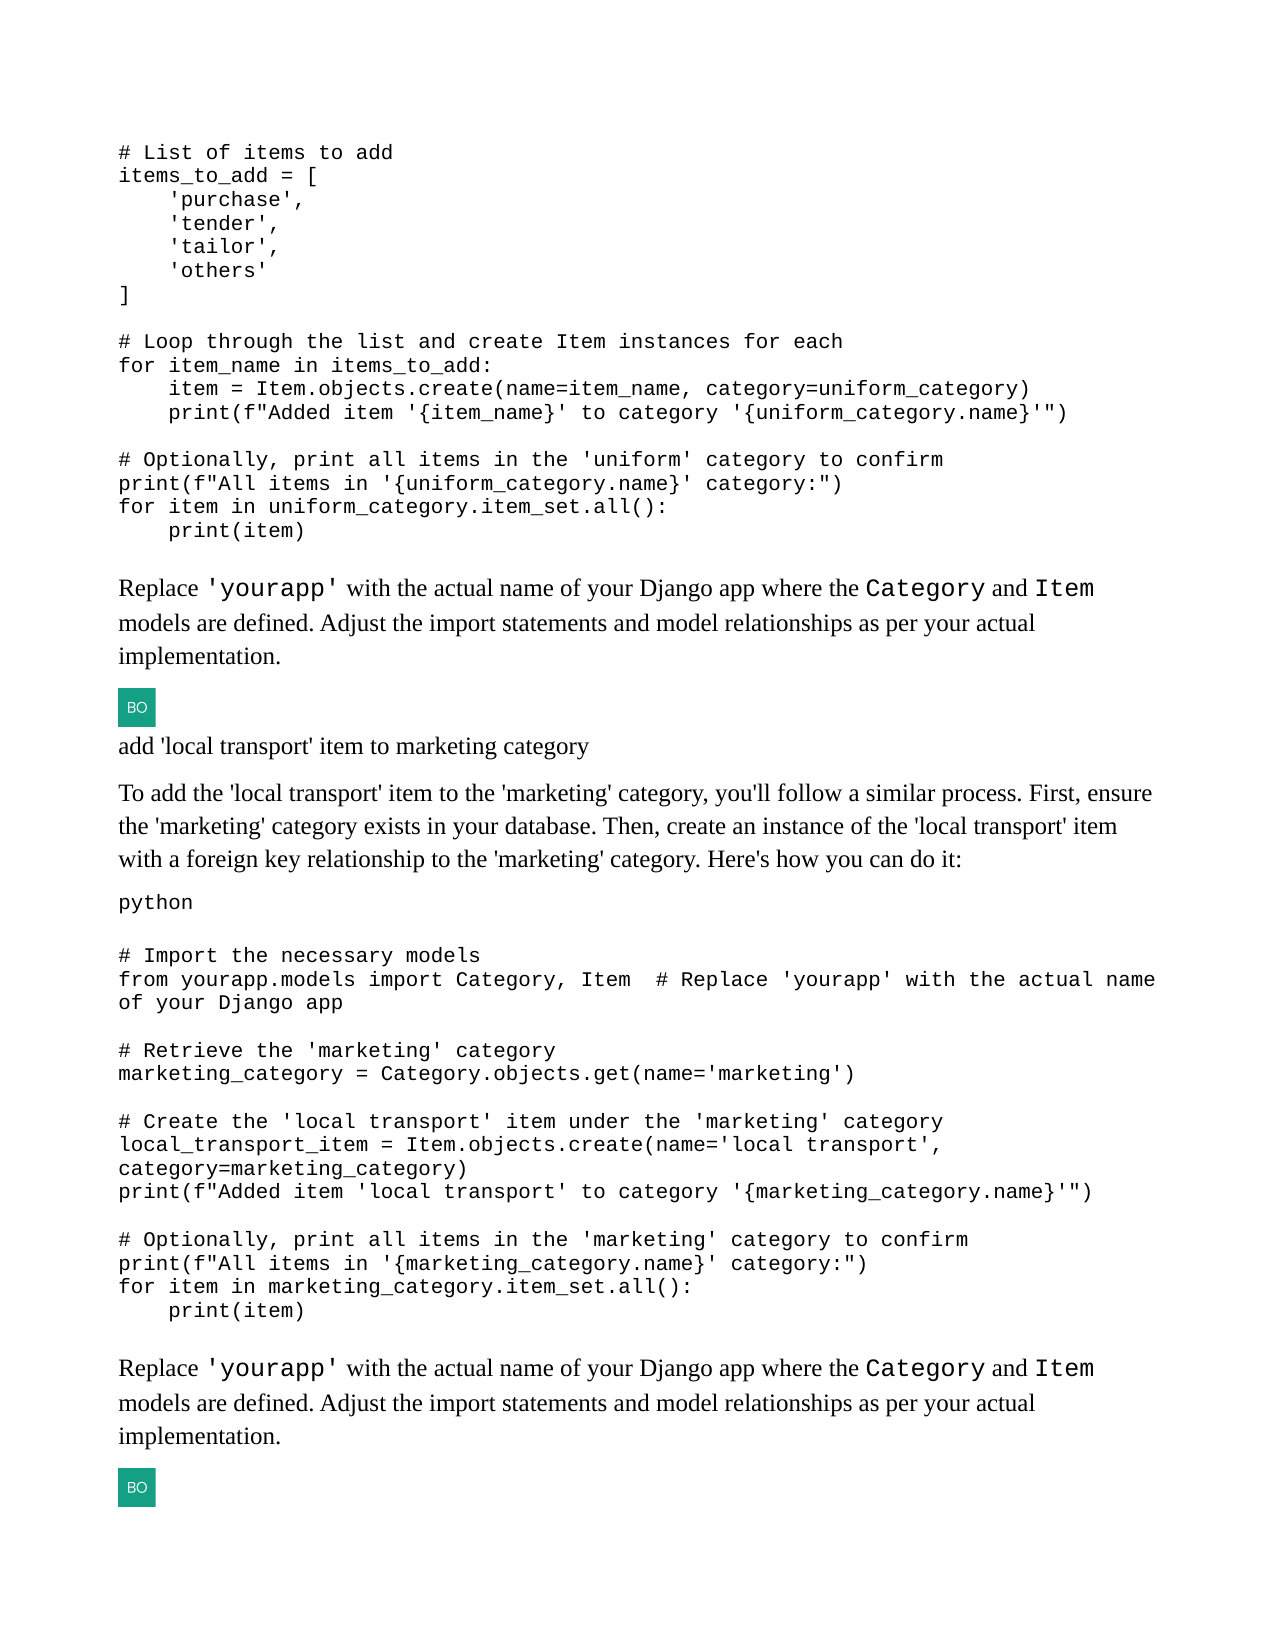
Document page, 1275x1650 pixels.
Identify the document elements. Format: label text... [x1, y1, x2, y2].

text for item_name in items_to_add: [118, 354, 1157, 378]
text for item in marketing_category.item_set.all(): [118, 1276, 1157, 1300]
text # Create the 'local transport' item under the 'marketing' category [118, 1111, 1157, 1134]
text ] [118, 284, 1157, 307]
text Replace 'yourapp' with the actual name of your Django app where the Category and Item models are defined. Adjust the import statements and model relationships as per your actual implementation. [118, 1353, 1157, 1450]
text local_transport_item = Item.objects.create(name='local transport', category=marketing_category) [118, 1134, 1157, 1182]
picture [118, 1468, 156, 1507]
text item = Item.objects.create(name=item_name, category=uniform_category) [118, 378, 1157, 402]
text To add the 'local transport' item to the 'marketing' category, you'll follow a similar process. First, ensure the 'marketing' category exists in your database. Then, create an instance of the 'local transport' item with a foreign key relationship to the 'marketing' category. Here's how you can do it: [118, 778, 1157, 873]
text print(f"All items in '{uniform_category.name}' category:") [118, 473, 1157, 496]
text from yourapp.models import Category, Item # Replace 'yourapp' with the actual name of your Django app [118, 969, 1157, 1016]
text python [118, 892, 1157, 916]
text items_to_add = [ [118, 165, 1157, 189]
text 'tender', [118, 213, 1157, 236]
picture [118, 688, 156, 727]
text marketing_category = Category.objects.get(name='marketing') [118, 1063, 1157, 1087]
text print(f"Added item 'local transport' to category '{marketing_category.name}'") [118, 1182, 1157, 1205]
text print(f"All items in '{marketing_category.name}' category:") [118, 1252, 1157, 1276]
text 'tailor', [118, 236, 1157, 260]
text add 'local transport' item to marketing category [118, 731, 1157, 759]
text # Retrieve the 'marketing' category [118, 1040, 1157, 1063]
text # Optionally, print all items in the 'uniform' category to confirm [118, 449, 1157, 473]
text print(f"Added item '{item_name}' to category '{uniform_category.name}'") [118, 402, 1157, 426]
text # Import the necessary models [118, 945, 1157, 969]
text print(item) [118, 520, 1157, 544]
text print(item) [118, 1300, 1157, 1323]
text 'purchase', [118, 189, 1157, 213]
text for item in uniform_category.item_set.all(): [118, 496, 1157, 520]
text # Optionally, print all items in the 'marketing' category to confirm [118, 1229, 1157, 1252]
text # Loop through the list and create Item instances for each [118, 331, 1157, 354]
text 'others' [118, 260, 1157, 284]
text Replace 'yourapp' with the actual name of your Django app where the Category and Item models are defined. Adjust the import statements and model relationships as per your actual implementation. [118, 573, 1157, 670]
text # List of items to add [118, 142, 1157, 165]
